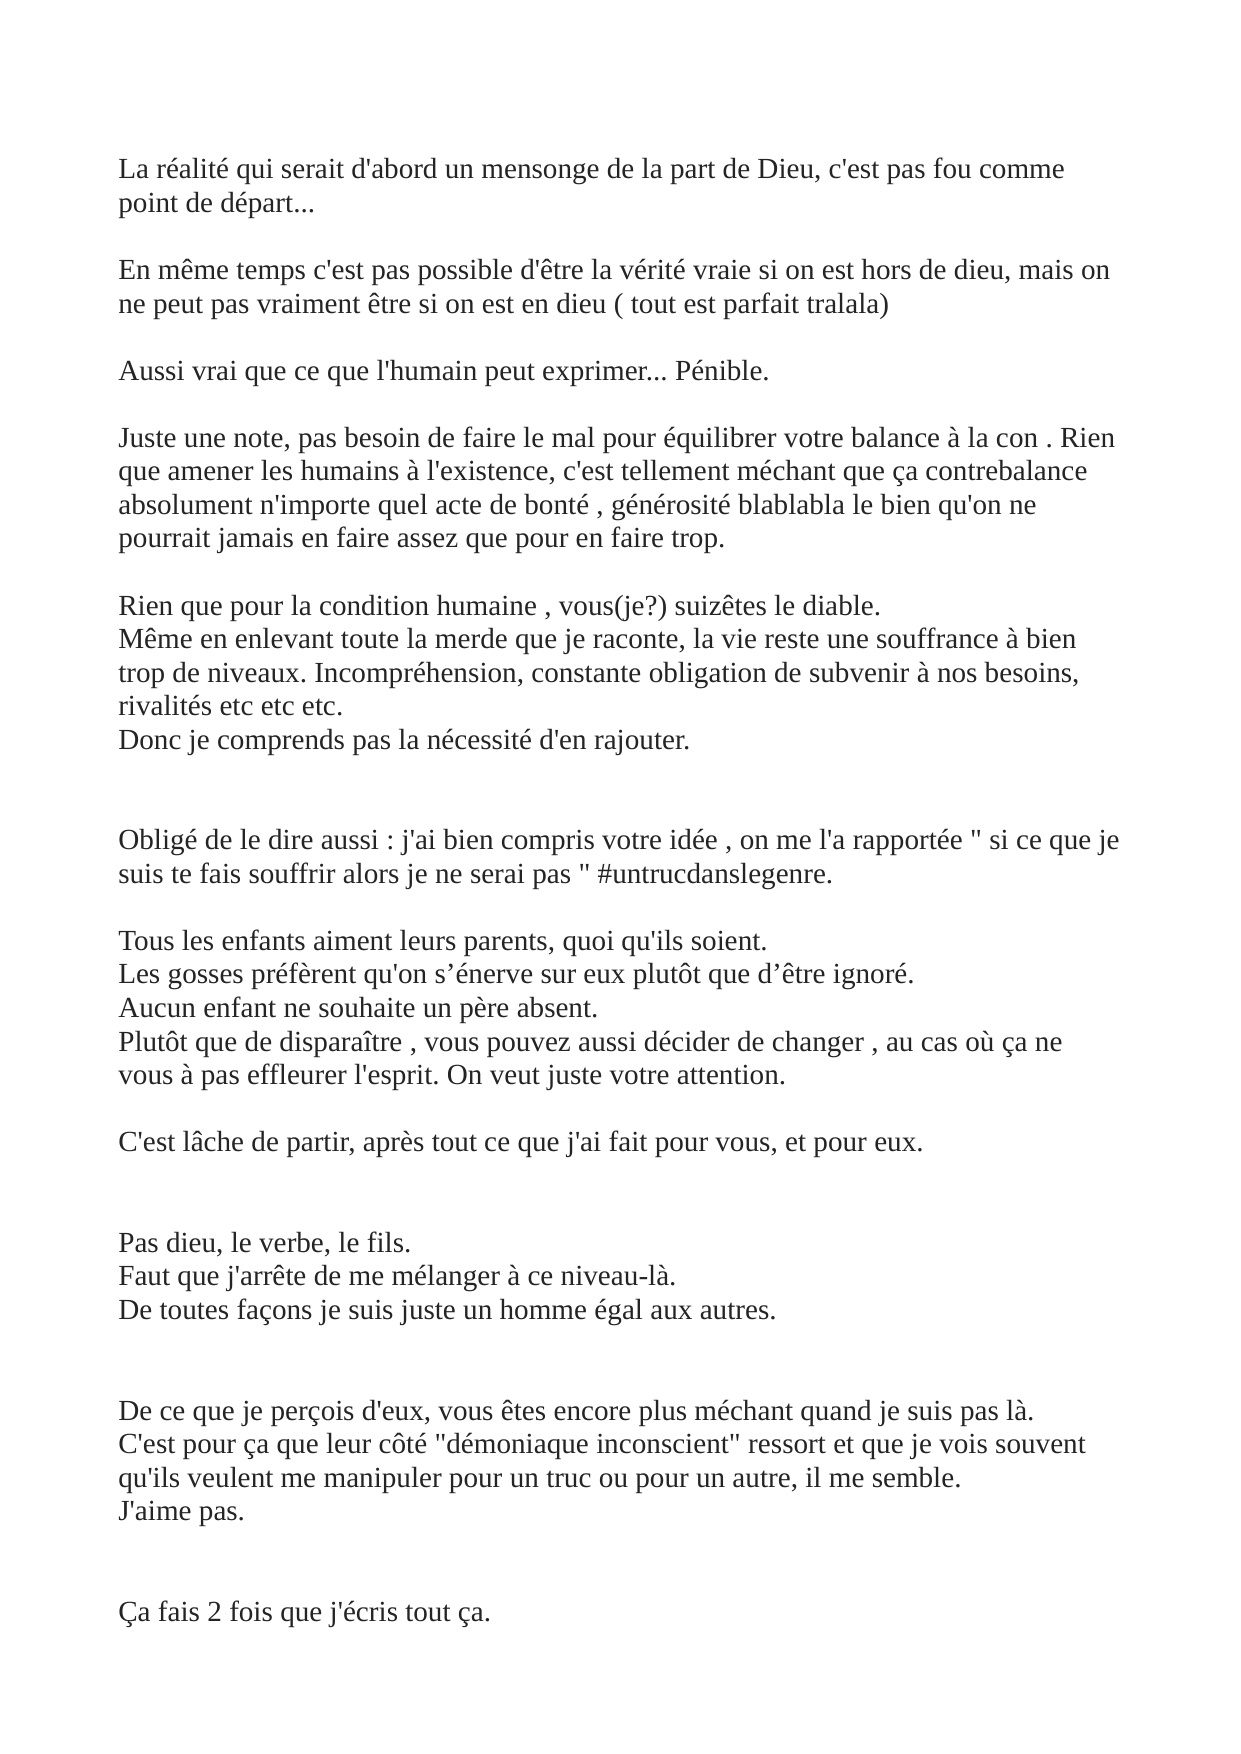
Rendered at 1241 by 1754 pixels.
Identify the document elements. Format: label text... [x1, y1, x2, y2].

text Aucun enfant ne souhaite un père absent. [118, 990, 1122, 1024]
text C'est pour ça que leur côté "démoniaque inconscient" ressort et que je vois souvent qu'ils veulent me manipuler pour un truc ou pour un autre, il me semble. [118, 1426, 1122, 1493]
text Plutôt que de disparaître , vous pouvez aussi décider de changer , au cas où ça ne vous à pas effleurer l'esprit. On veut juste votre attention. [118, 1024, 1122, 1091]
text C'est lâche de partir, après tout ce que j'ai fait pour vous, et pour eux. [118, 1091, 1122, 1225]
text De toutes façons je suis juste un homme égal aux autres. [118, 1292, 1122, 1326]
text Donc je comprends pas la nécessité d'en rajouter. [118, 722, 1122, 755]
text En même temps c'est pas possible d'être la vérité vraie si on est hors de dieu, mais on ne peut pas vraiment être si on est en dieu ( tout est parfait tralala) [118, 252, 1122, 319]
text J'aime pas. [118, 1493, 1122, 1527]
text Ça fais 2 fois que j'écris tout ça. [118, 1594, 1122, 1627]
text Obligé de le dire aussi : j'ai bien compris votre idée , on me l'a rapportée " si ce que je suis te fais souffrir alors je ne serai pas " #untrucdanslegenre. [118, 822, 1122, 889]
text De ce que je perçois d'eux, vous êtes encore plus méchant quand je suis pas là. [118, 1393, 1122, 1426]
text Faut que j'arrête de me mélanger à ce niveau-là. [118, 1258, 1122, 1292]
text La réalité qui serait d'abord un mensonge de la part de Dieu, c'est pas fou comme point de départ... [118, 152, 1122, 219]
text Les gosses préfèrent qu'on s’énerve sur eux plutôt que d’être ignoré. [118, 957, 1122, 990]
text Pas dieu, le verbe, le fils. [118, 1225, 1122, 1258]
text Aussi vrai que ce que l'humain peut exprimer... Pénible. [118, 353, 1122, 386]
text Tous les enfants aiment leurs parents, quoi qu'ils soient. [118, 923, 1122, 957]
text Juste une note, pas besoin de faire le mal pour équilibrer votre balance à la con . Rien que amener les humains à l'existence, c'est tellement méchant que ça contrebalance absolument n'importe quel acte de bonté , générosité blablabla le bien qu'on ne pourrait jamais en faire assez que pour en faire trop. Rien que pour la condition humaine , vous(je?) suizêtes le diable. Même en enlevant toute la merde que je raconte, la vie reste une souffrance à bien trop de niveaux. Incompréhension, constante obligation de subvenir à nos besoins, rivalités etc etc etc. [118, 420, 1122, 722]
